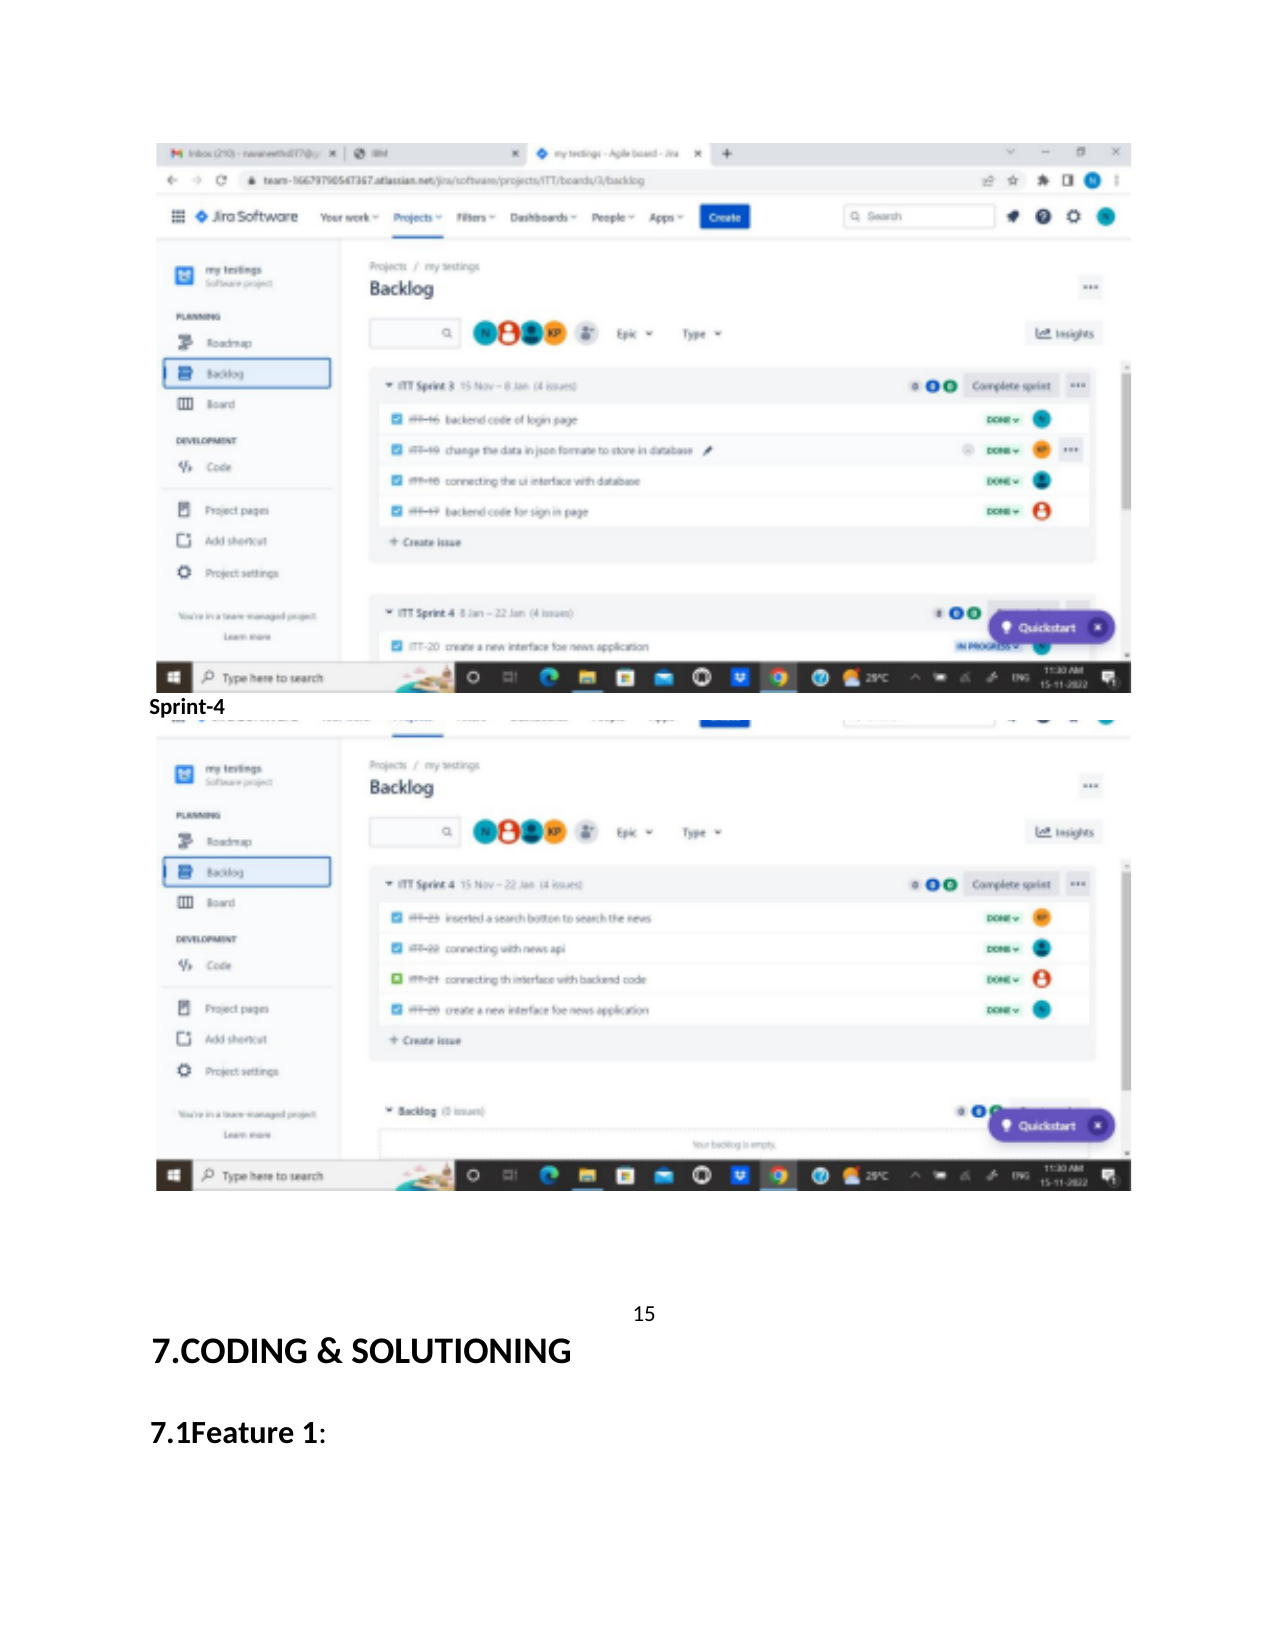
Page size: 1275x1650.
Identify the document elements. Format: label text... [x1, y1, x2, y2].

picture [156, 143, 1132, 693]
picture [156, 720, 1132, 1191]
text Sprint-4 [149, 692, 1269, 720]
text 7.1Feature 1: [150, 1412, 1269, 1451]
text 15 [156, 1191, 1131, 1327]
text 7.CODING & SOLUTIONING [151, 1327, 1269, 1373]
